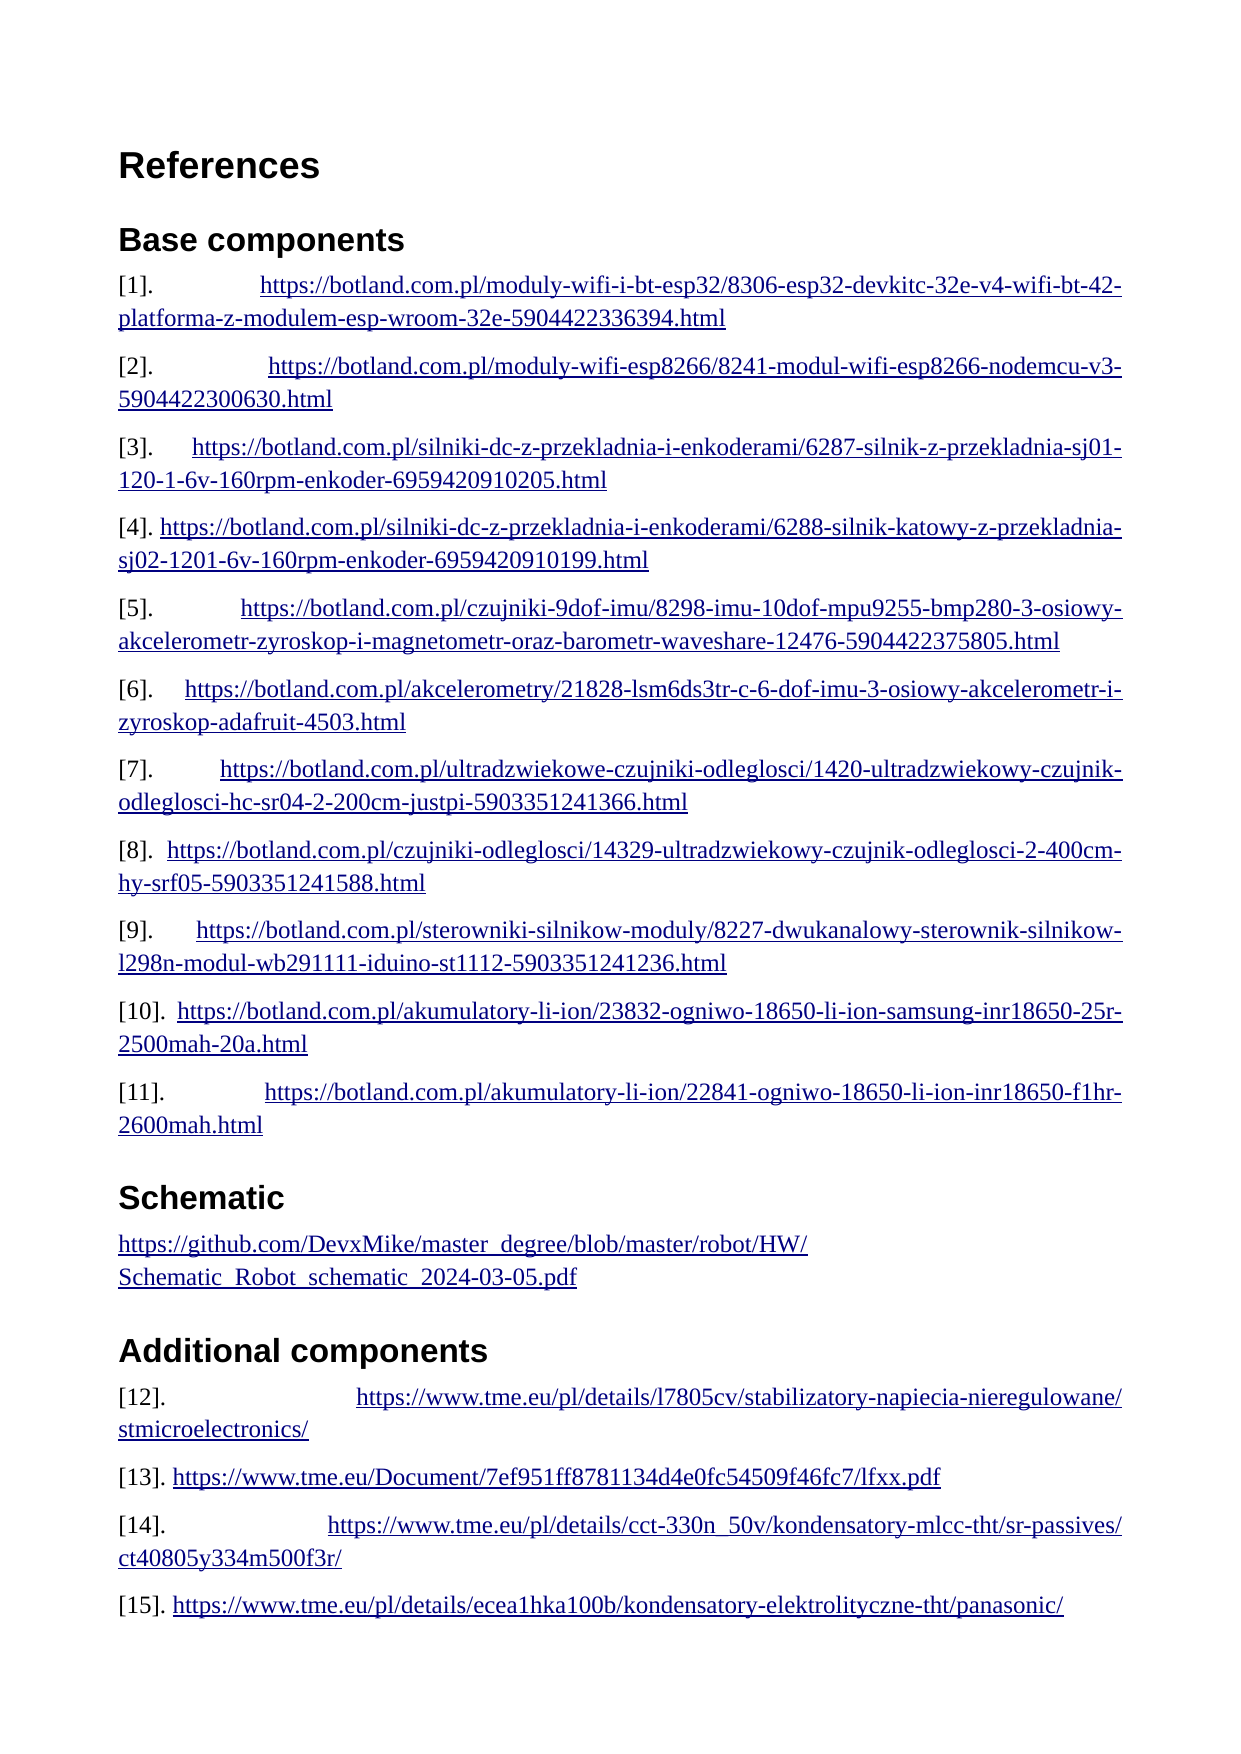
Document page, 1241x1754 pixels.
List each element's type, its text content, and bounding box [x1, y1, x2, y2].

text [12]. https://www.tme.eu/pl/details/l7805cv/stabilizatory-napiecia-nieregulowane/stmicroelectronics/ [118, 1382, 1122, 1443]
subtitle References [118, 143, 1122, 186]
text [8]. https://botland.com.pl/czujniki-odleglosci/14329-ultradzwiekowy-czujnik-odleglosci-2-400cm-hy-srf05-5903351241588.html [118, 835, 1122, 897]
text [1]. https://botland.com.pl/moduly-wifi-i-bt-esp32/8306-esp32-devkitc-32e-v4-wifi-bt-42-platforma-z-modulem-esp-wroom-32e-5904422336394.html [118, 271, 1122, 332]
text [4]. https://botland.com.pl/silniki-dc-z-przekladnia-i-enkoderami/6288-silnik-katowy-z-przekladnia-sj02-1201-6v-160rpm-enkoder-6959420910199.html [118, 512, 1122, 574]
text https://github.com/DevxMike/master_degree/blob/master/robot/HW/Schematic_Robot_schematic_2024-03-05.pdf [118, 1229, 1122, 1291]
text [9]. https://botland.com.pl/sterowniki-silnikow-moduly/8227-dwukanalowy-sterownik-silnikow-l298n-modul-wb291111-iduino-st1112-5903351241236.html [118, 916, 1122, 977]
text [3]. https://botland.com.pl/silniki-dc-z-przekladnia-i-enkoderami/6287-silnik-z-przekladnia-sj01-120-1-6v-160rpm-enkoder-6959420910205.html [118, 432, 1122, 493]
text [10]. https://botland.com.pl/akumulatory-li-ion/23832-ogniwo-18650-li-ion-samsung-inr18650-25r-2500mah-20a.html [118, 996, 1122, 1058]
text [13]. https://www.tme.eu/Document/7ef951ff8781134d4e0fc54509f46fc7/lfxx.pdf [118, 1462, 1122, 1491]
text [11]. https://botland.com.pl/akumulatory-li-ion/22841-ogniwo-18650-li-ion-inr18650-f1hr-2600mah.html [118, 1077, 1122, 1138]
subtitle Additional components [118, 1331, 1122, 1369]
subtitle Base components [118, 219, 1122, 258]
text [15]. https://www.tme.eu/pl/details/ecea1hka100b/kondensatory-elektrolityczne-tht/panasonic/ [118, 1590, 1122, 1619]
text [14]. https://www.tme.eu/pl/details/cct-330n_50v/kondensatory-mlcc-tht/sr-passives/ct40805y334m500f3r/ [118, 1510, 1122, 1572]
text [5]. https://botland.com.pl/czujniki-9dof-imu/8298-imu-10dof-mpu9255-bmp280-3-osiowy-akcelerometr-zyroskop-i-magnetometr-oraz-barometr-waveshare-12476-5904422375805.html [118, 593, 1122, 655]
subtitle Schematic [118, 1178, 1122, 1217]
text [2]. https://botland.com.pl/moduly-wifi-esp8266/8241-modul-wifi-esp8266-nodemcu-v3-5904422300630.html [118, 351, 1122, 413]
text [6]. https://botland.com.pl/akcelerometry/21828-lsm6ds3tr-c-6-dof-imu-3-osiowy-akcelerometr-i-zyroskop-adafruit-4503.html [118, 674, 1122, 735]
text [7]. https://botland.com.pl/ultradzwiekowe-czujniki-odleglosci/1420-ultradzwiekowy-czujnik-odleglosci-hc-sr04-2-200cm-justpi-5903351241366.html [118, 754, 1122, 816]
